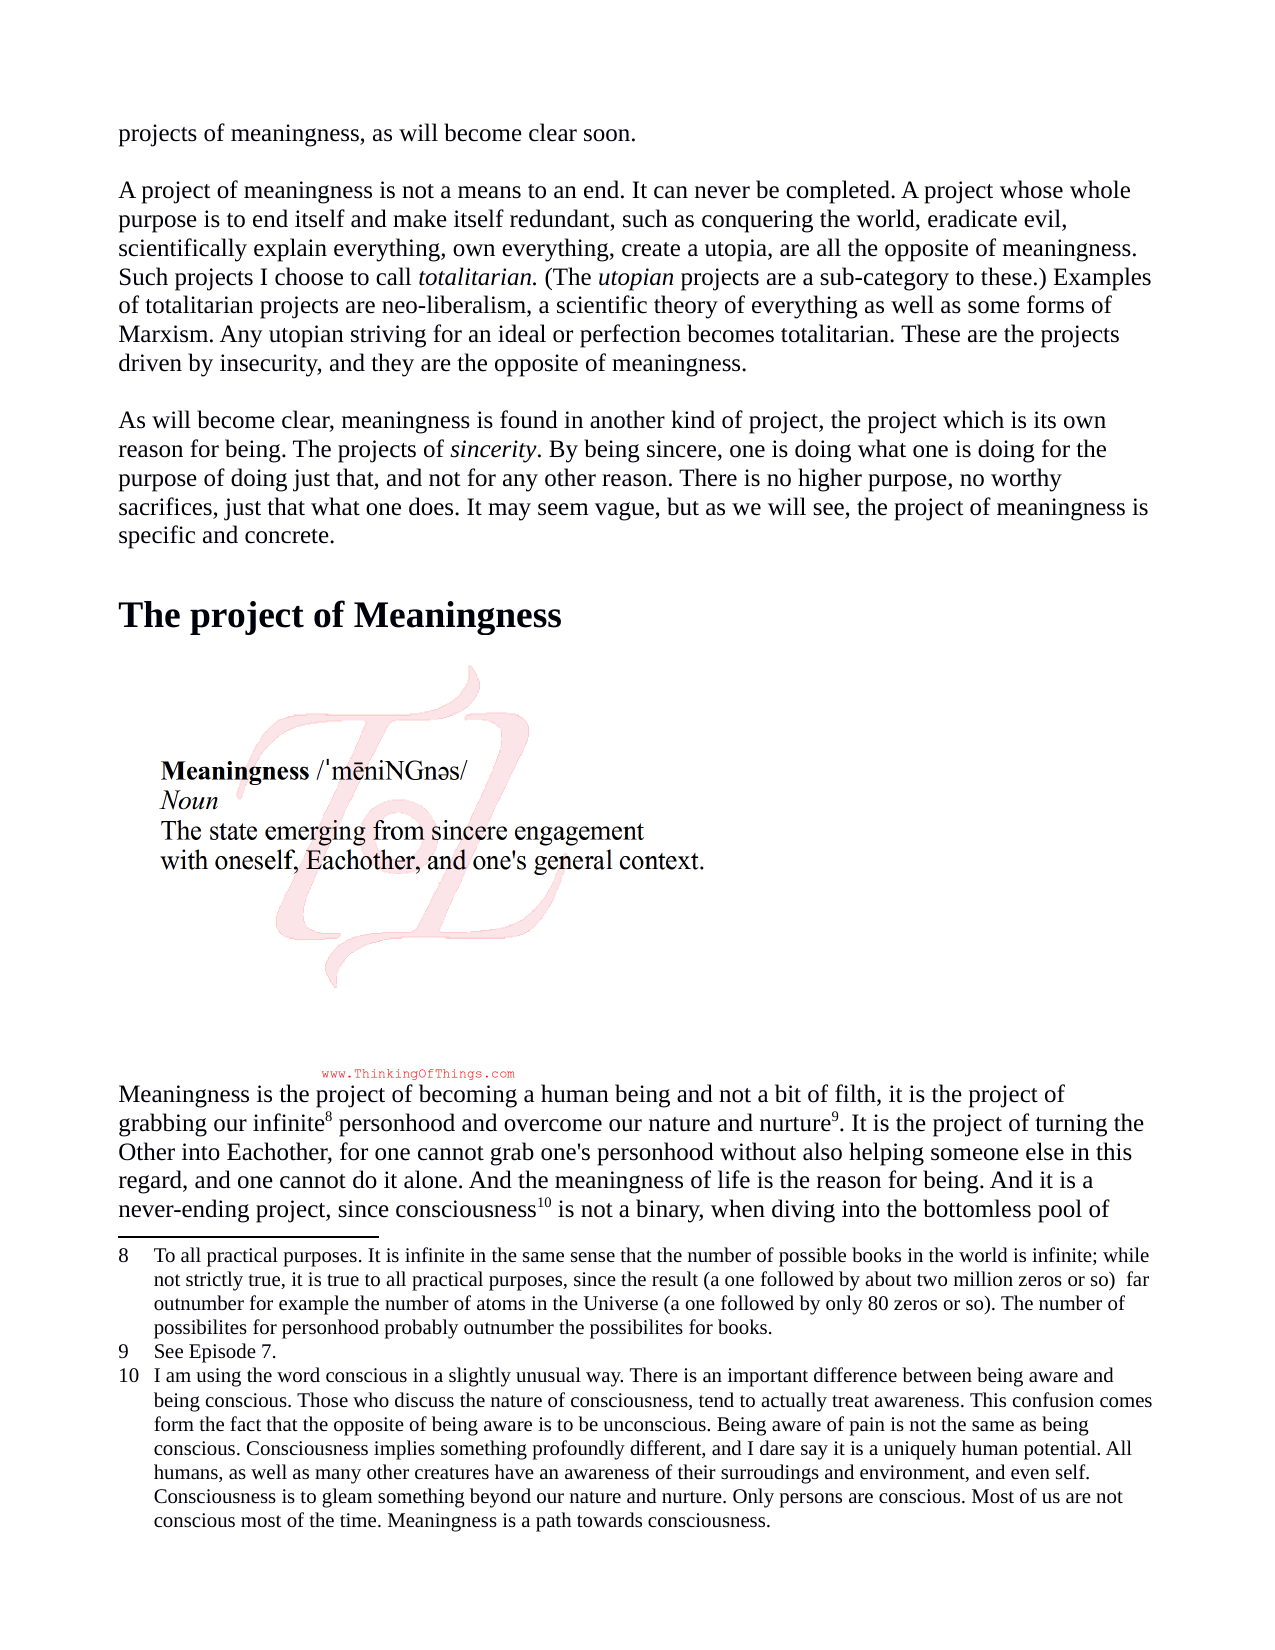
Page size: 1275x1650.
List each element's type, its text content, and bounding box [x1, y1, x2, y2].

text A project of meaningness is not a means to an end. It can never be completed. A project whose whole purpose is to end itself and make itself redundant, such as conquering the world, eradicate evil, scientifically explain everything, own everything, create a utopia, are all the opposite of meaningness. Such projects I choose to call totalitarian. (The utopian projects are a sub-category to these.) Examples of totalitarian projects are neo-liberalism, a scientific theory of everything as well as some forms of Marxism. Any utopian striving for an ideal or perfection becomes totalitarian. These are the projects driven by insecurity, and they are the opposite of meaningness. [118, 176, 1157, 377]
subtitle The project of Meaningness [118, 592, 1157, 636]
text Meaningness is the project of becoming a human being and not a bit of filth, it is the project of grabbing our infinite personhood and overcome our nature and nurture. It is the project of turning the Other into Eachother, for one cannot grab one's personhood without also helping someone else in this regard, and one cannot do it alone. And the meaningness of life is the reason for being. And it is a never-ending project, since consciousness is not a binary, when diving into the bottomless pool of [118, 1079, 1157, 1223]
text projects of meaningness, as will become clear soon. [118, 118, 1157, 147]
text See Episode 7. [118, 1339, 1157, 1363]
text I am using the word conscious in a slightly unusual way. There is an important difference between being aware and being conscious. Those who discuss the nature of consciousness, tend to actually treat awareness. This confusion comes form the fact that the opposite of being aware is to be unconscious. Being aware of pain is not the same as being conscious. Consciousness implies something profoundly different, and I dare say it is a uniquely human potential. All humans, as well as many other creatures have an awareness of their surroudings and environment, and even self. Consciousness is to gleam something beyond our nature and nurture. Only persons are conscious. Most of us are not conscious most of the time. Meaningness is a path towards consciousness. [118, 1363, 1157, 1532]
text To all practical purposes. It is infinite in the same sense that the number of possible books in the world is infinite; while not strictly true, it is true to all practical purposes, since the result (a one followed by about two million zeros or so) far outnumber for example the number of atoms in the Universe (a one followed by only 80 zeros or so). The number of possibilites for personhood probably outnumber the possibilites for books. [118, 1243, 1157, 1339]
picture [118, 635, 711, 1080]
text As will become clear, meaningness is found in another kind of project, the project which is its own reason for being. The projects of sincerity. By being sincere, one is doing what one is doing for the purpose of doing just that, and not for any other reason. There is no higher purpose, no worthy sacrifices, just that what one does. It may seem vague, but as we will see, the project of meaningness is specific and concrete. [118, 406, 1157, 549]
